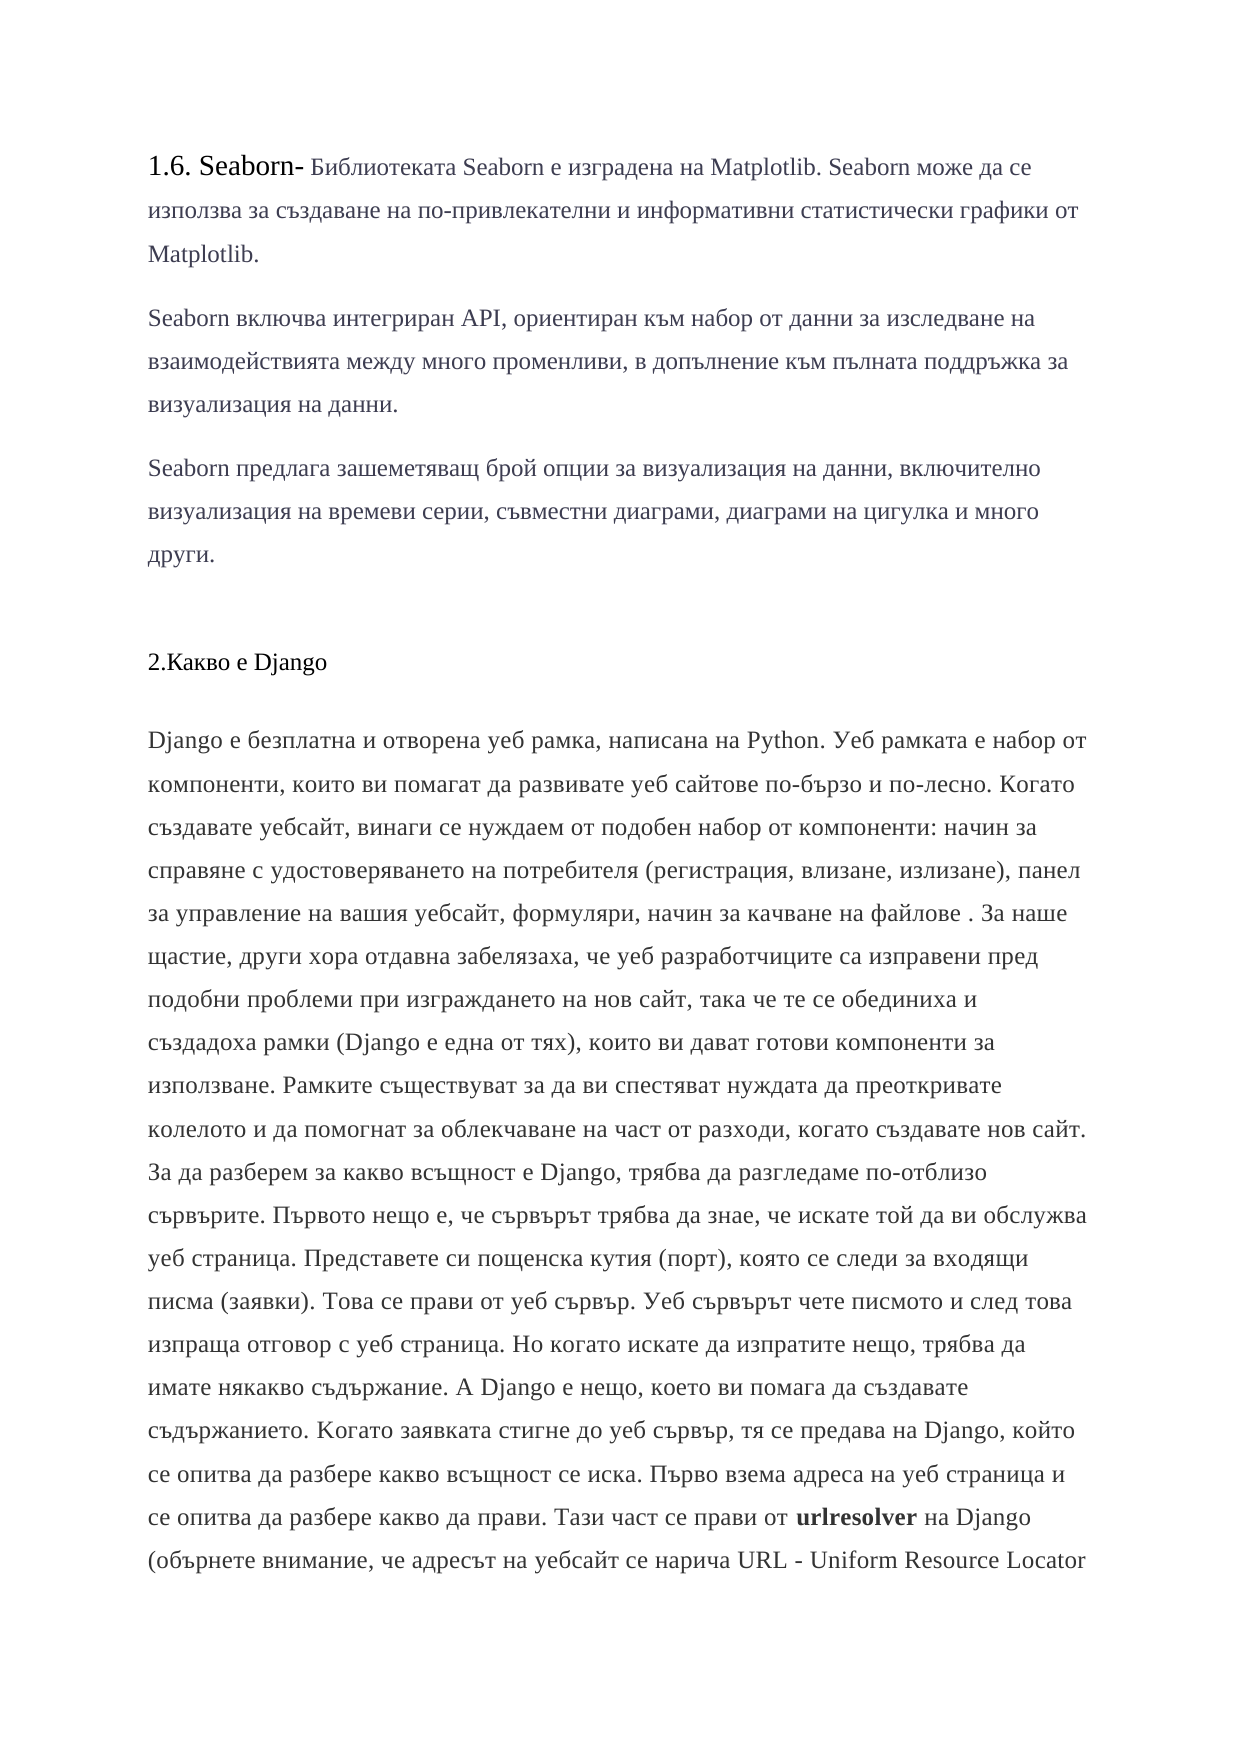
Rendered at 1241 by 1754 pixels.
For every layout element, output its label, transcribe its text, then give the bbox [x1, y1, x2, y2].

text Django е безплатна и отворена уеб рамка, написана на Python. Уеб рамката е набор от компоненти, които ви помагат да развивате уеб сайтове по-бързо и по-лесно. Когато създавате уебсайт, винаги се нуждаем от подобен набор от компоненти: начин за справяне с удостоверяването на потребителя (регистрация, влизане, излизане), панел за управление на вашия уебсайт, формуляри, начин за качване на файлове . За наше щастие, други хора отдавна забелязаха, че уеб разработчиците са изправени пред подобни проблеми при изграждането на нов сайт, така че те се обединиха и създадоха рамки (Django е една от тях), които ви дават готови компоненти за използване. Рамките съществуват за да ви спестяват нуждата да преоткривате колелото и да помогнат за облекчаване на част от разходи, когато създавате нов сайт. За да разберем за какво всъщност е Django, трябва да разгледаме по-отблизо сървърите. Първото нещо е, че сървърът трябва да знае, че искате той да ви обслужва уеб страница. Представете си пощенска кутия (порт), която се следи за входящи писма (заявки). Това се прави от уеб сървър. Уеб сървърът чете писмото и след това изпраща отговор с уеб страница. Но когато искате да изпратите нещо, трябва да имате някакво съдържание. А Django е нещо, което ви помага да създавате съдържанието. Kогато заявката стигне до уеб сървър, тя се предава на Django, който се опитва да разбере какво всъщност се иска. Първо взема адреса на уеб страница и се опитва да разбере какво да прави. Тази част се прави от urlresolver на Django (обърнете внимание, че адресът на уебсайт се нарича URL - Uniform Resource Locator [148, 726, 1093, 1574]
text 1.6. Seaborn- Библиотеката Seaborn е изградена на Matplotlib. Seaborn може да се използва за създаване на по-привлекателни и информативни статистически графики от Matplotlib. [148, 148, 1093, 267]
text Seaborn включва интегриран API, ориентиран към набор от данни за изследване на взаимодействията между много променливи, в допълнение към пълната поддръжка за визуализация на данни. [148, 303, 1093, 418]
text Seaborn предлага зашеметяващ брой опции за визуализация на данни, включително визуализация на времеви серии, съвместни диаграми, диаграми на цигулка и много други. [148, 453, 1093, 568]
subtitle 2.Какво е Django [148, 647, 1093, 676]
